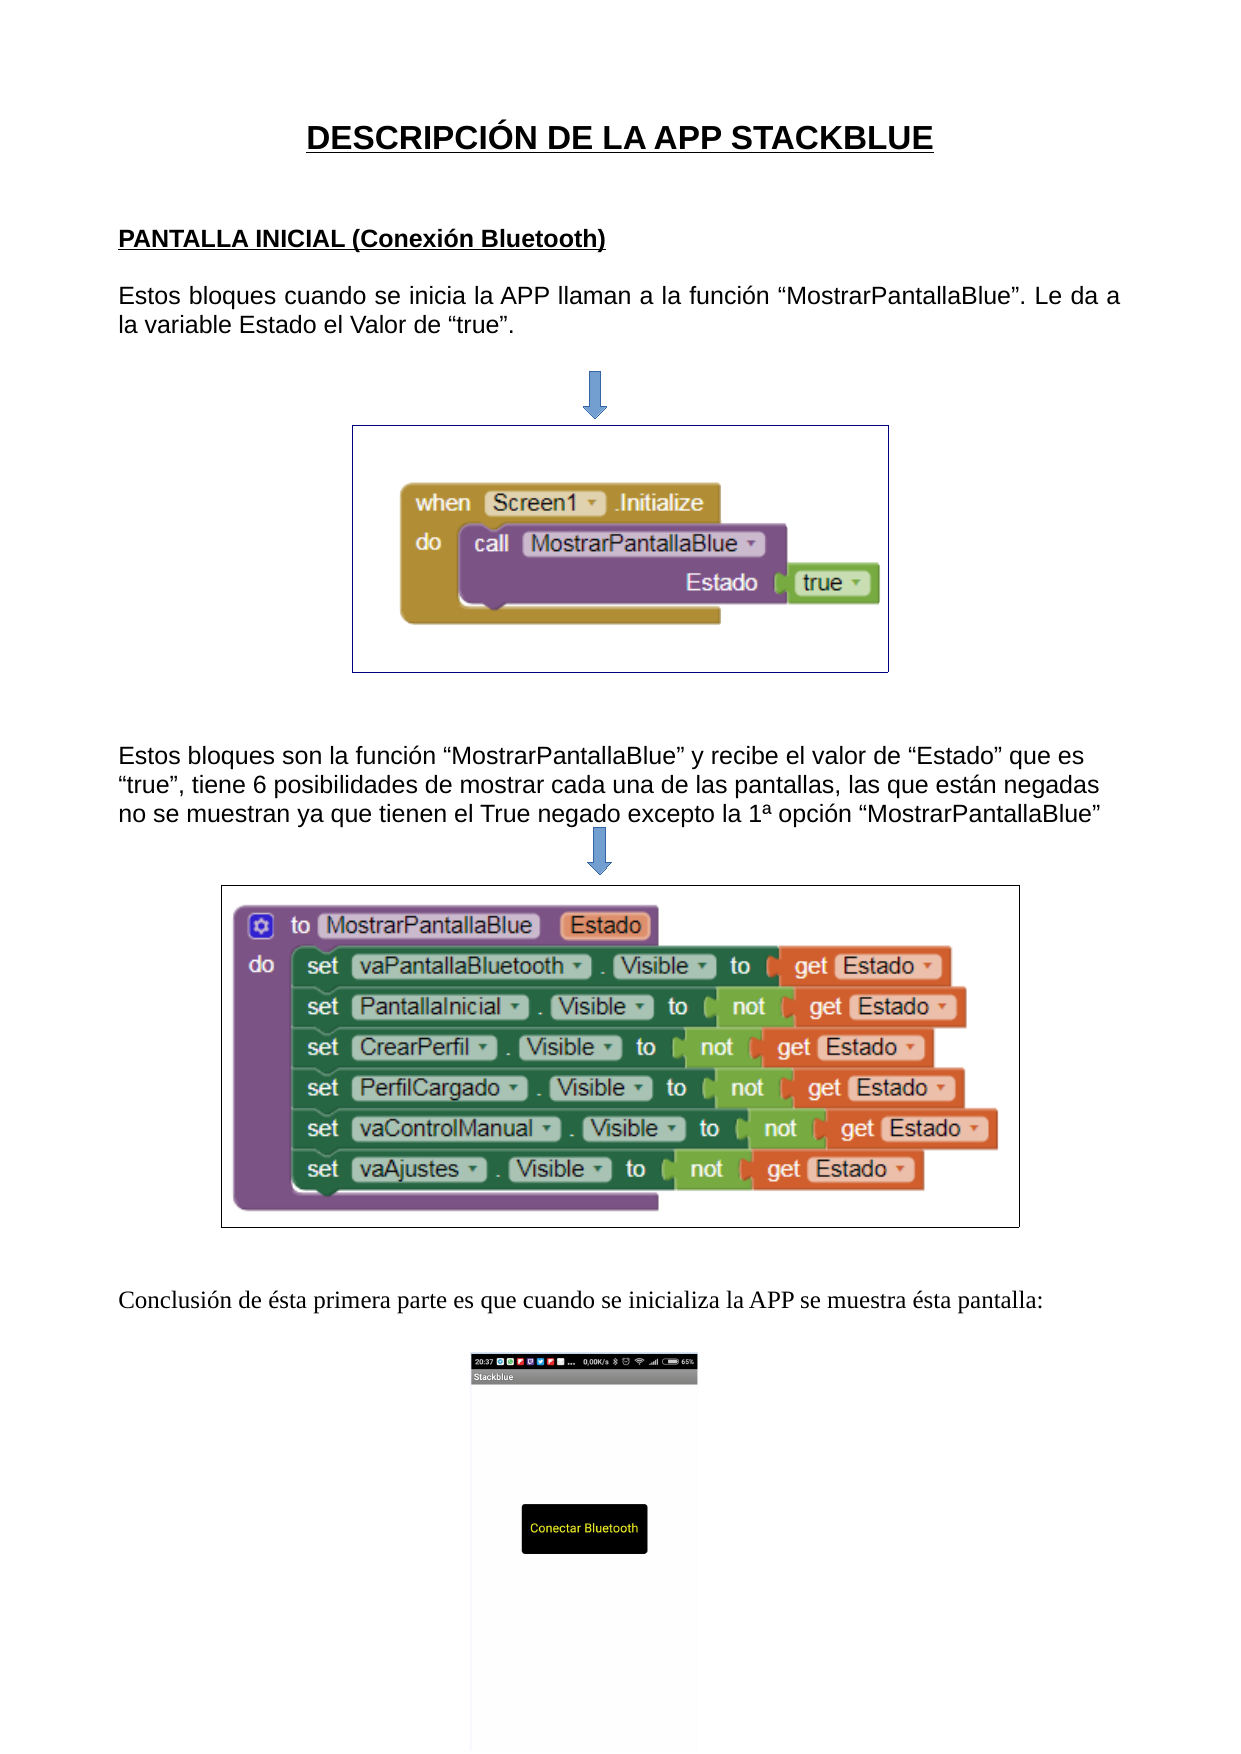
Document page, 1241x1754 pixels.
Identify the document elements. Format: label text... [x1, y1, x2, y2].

text PANTALLA INICIAL (Conexión Bluetooth) [118, 224, 1122, 252]
text Estos bloques cuando se inicia la APP llaman a la función “MostrarPantallaBlue”. Le da a la variable Estado el Valor de “true”. [118, 281, 1122, 339]
picture [399, 481, 881, 626]
text Estos bloques son la función “MostrarPantallaBlue” y recibe el valor de “Estado” que es “true”, tiene 6 posibilidades de mostrar cada una de las pantallas, las que están negadas no se muestran ya que tienen el True negado excepto la 1ª opción “MostrarPantallaBlue” [118, 741, 1122, 827]
text Conclusión de ésta primera parte es que cuando se inicializa la APP se muestra ésta pantalla: [118, 1285, 1122, 1313]
picture [222, 886, 1019, 1227]
text DESCRIPCIÓN DE LA APP STACKBLUE [118, 118, 1122, 157]
